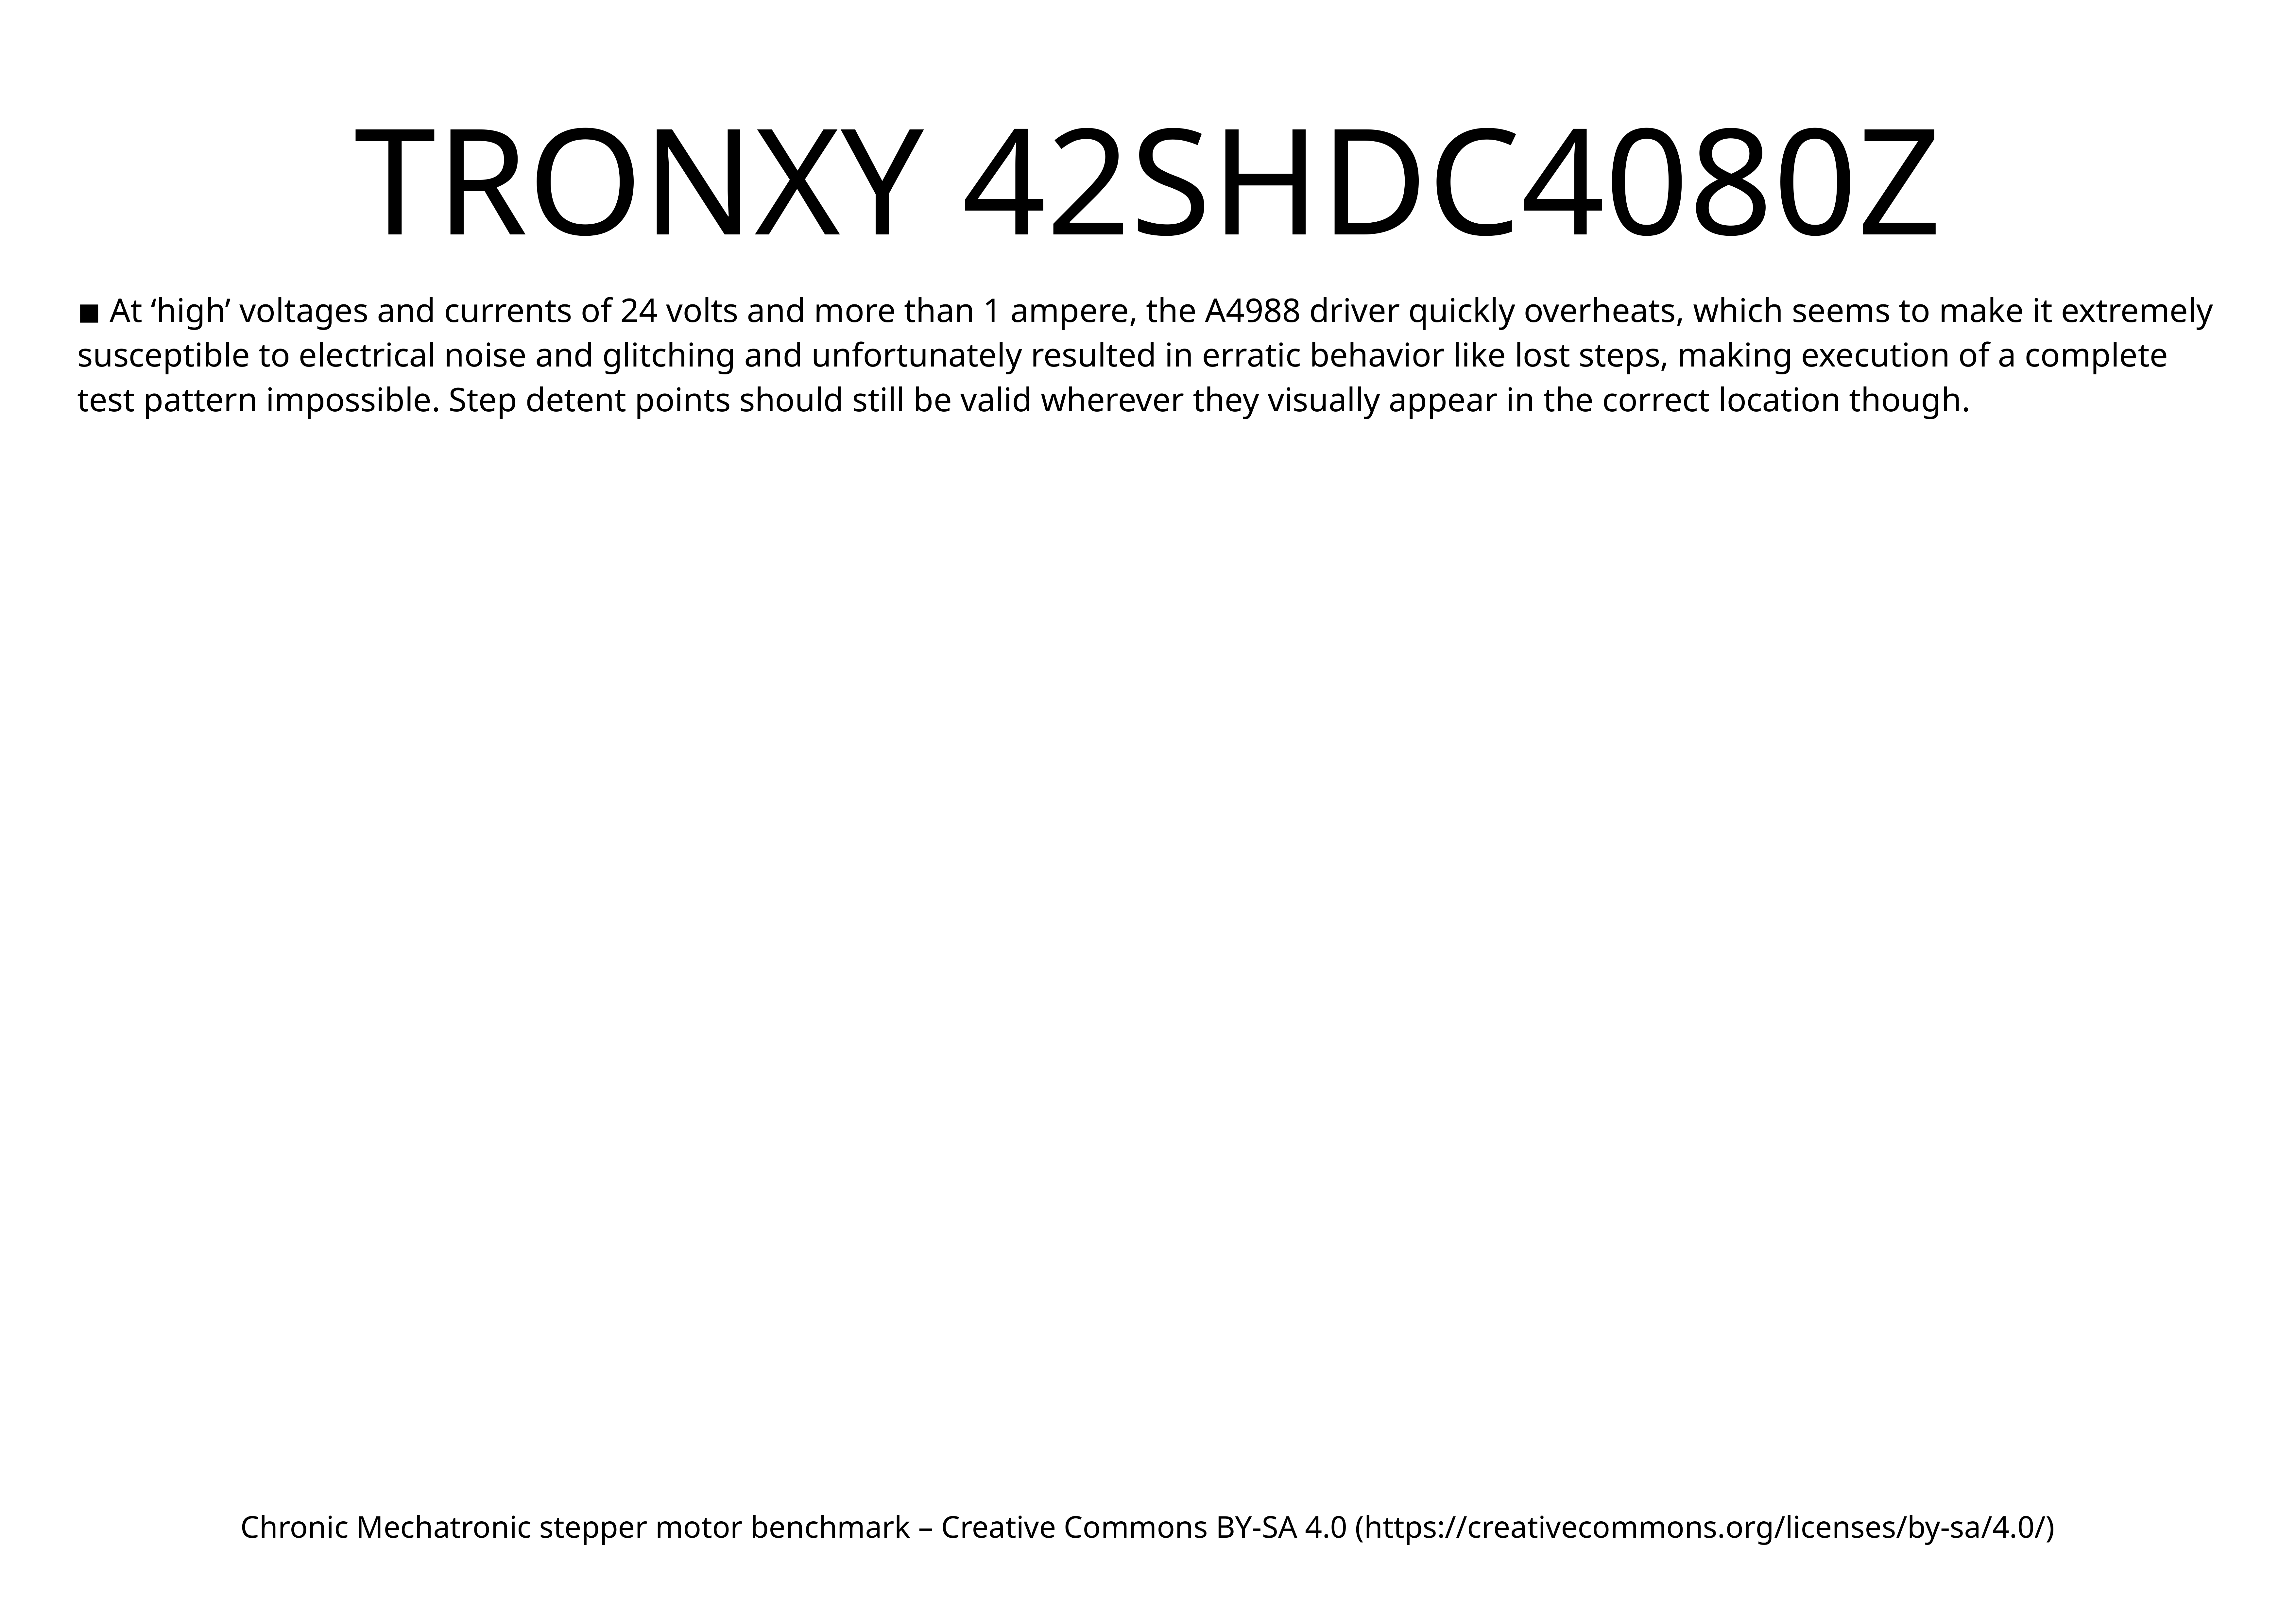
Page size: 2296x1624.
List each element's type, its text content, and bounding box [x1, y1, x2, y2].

text ◾ At ‘high’ voltages and currents of 24 volts and more than 1 ampere, the A4988 driver quickly overheats, which seems to make it extremely susceptible to electrical noise and glitching and unfortunately resulted in erratic behavior like lost steps, making execution of a complete test pattern impossible. Step detent points should still be valid wherever they visually appear in the correct location though. [77, 287, 2219, 421]
